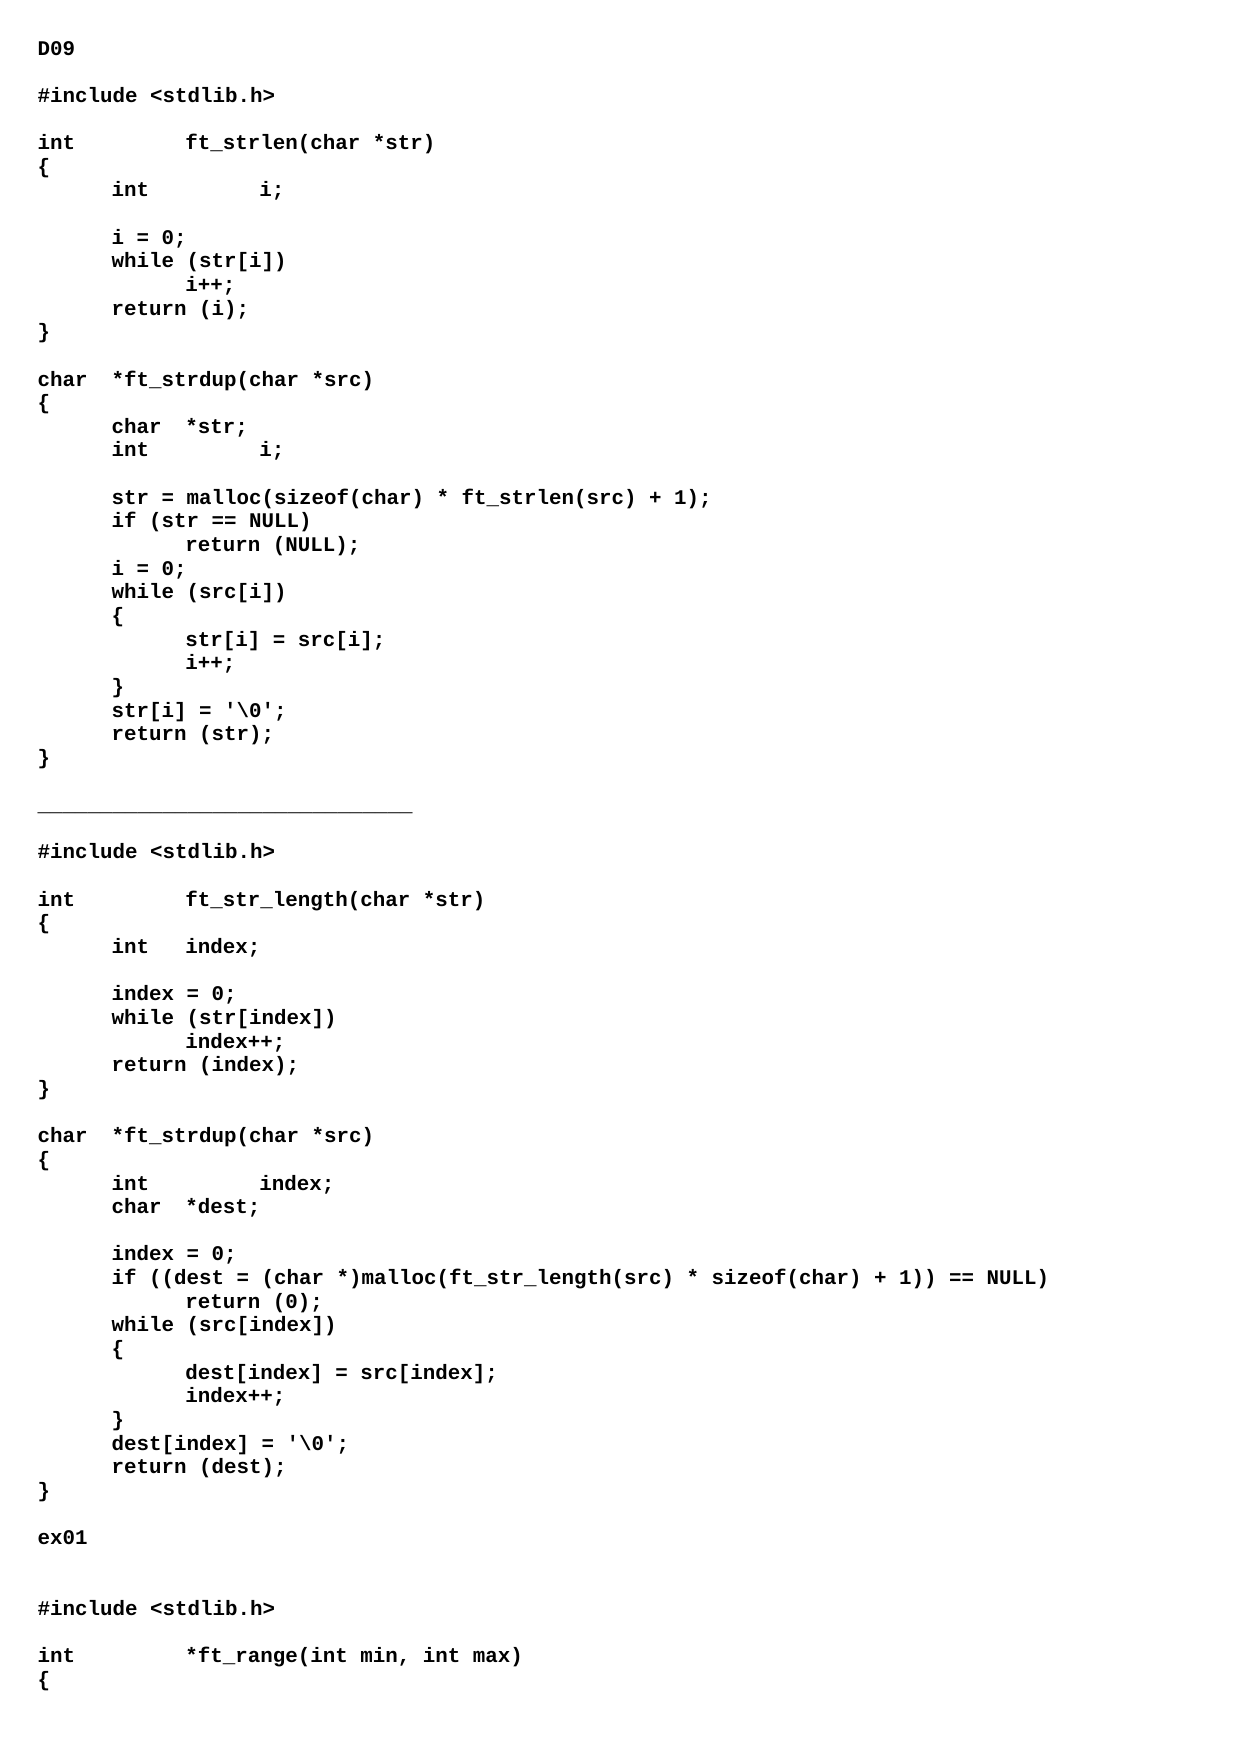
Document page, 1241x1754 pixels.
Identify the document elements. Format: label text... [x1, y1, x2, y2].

text D09 [37, 37, 1122, 61]
text int i; [37, 179, 1122, 203]
text char *ft_strdup(char *src) [37, 368, 1122, 392]
text return (NULL); [37, 534, 1122, 558]
text { [37, 392, 1122, 416]
text char *ft_strdup(char *src) [37, 1125, 1122, 1149]
text } [37, 1078, 1122, 1102]
text #include <stdlib.h> [37, 841, 1122, 865]
text return (0); [37, 1291, 1122, 1314]
text { [37, 912, 1122, 936]
text return (i); [37, 298, 1122, 321]
text str[i] = '\0'; [37, 699, 1122, 723]
text return (dest); [37, 1456, 1122, 1480]
text if ((dest = (char *)malloc(ft_str_length(src) * sizeof(char) + 1)) == NULL) [37, 1267, 1122, 1291]
text ______________________________ [37, 794, 1122, 818]
text i++; [37, 274, 1122, 298]
text i++; [37, 652, 1122, 676]
text int index; [37, 936, 1122, 960]
text { [37, 1149, 1122, 1172]
text int *ft_range(int min, int max) [37, 1645, 1122, 1669]
text return (str); [37, 723, 1122, 747]
text str[i] = src[i]; [37, 629, 1122, 652]
text dest[index] = '\0'; [37, 1433, 1122, 1456]
text while (str[index]) [37, 1007, 1122, 1031]
text str = malloc(sizeof(char) * ft_strlen(src) + 1); [37, 487, 1122, 510]
text index++; [37, 1385, 1122, 1409]
text } [37, 747, 1122, 771]
text index++; [37, 1031, 1122, 1054]
text while (src[i]) [37, 581, 1122, 605]
text i = 0; [37, 558, 1122, 581]
text return (index); [37, 1054, 1122, 1078]
text int ft_strlen(char *str) [37, 132, 1122, 156]
text dest[index] = src[index]; [37, 1362, 1122, 1385]
text int ft_str_length(char *str) [37, 889, 1122, 912]
text } [37, 676, 1122, 699]
text int i; [37, 439, 1122, 463]
text i = 0; [37, 227, 1122, 250]
text char *str; [37, 416, 1122, 439]
text while (str[i]) [37, 250, 1122, 274]
text #include <stdlib.h> [37, 85, 1122, 108]
text } [37, 1409, 1122, 1433]
text { [37, 156, 1122, 179]
text } [37, 1480, 1122, 1503]
text int index; [37, 1172, 1122, 1196]
text } [37, 321, 1122, 345]
text char *dest; [37, 1196, 1122, 1220]
text #include <stdlib.h> [37, 1598, 1122, 1622]
text if (str == NULL) [37, 510, 1122, 534]
text { [37, 1669, 1122, 1693]
text { [37, 605, 1122, 629]
text ex01 [37, 1527, 1122, 1551]
text index = 0; [37, 983, 1122, 1007]
text index = 0; [37, 1243, 1122, 1267]
text while (src[index]) [37, 1314, 1122, 1338]
text { [37, 1338, 1122, 1362]
